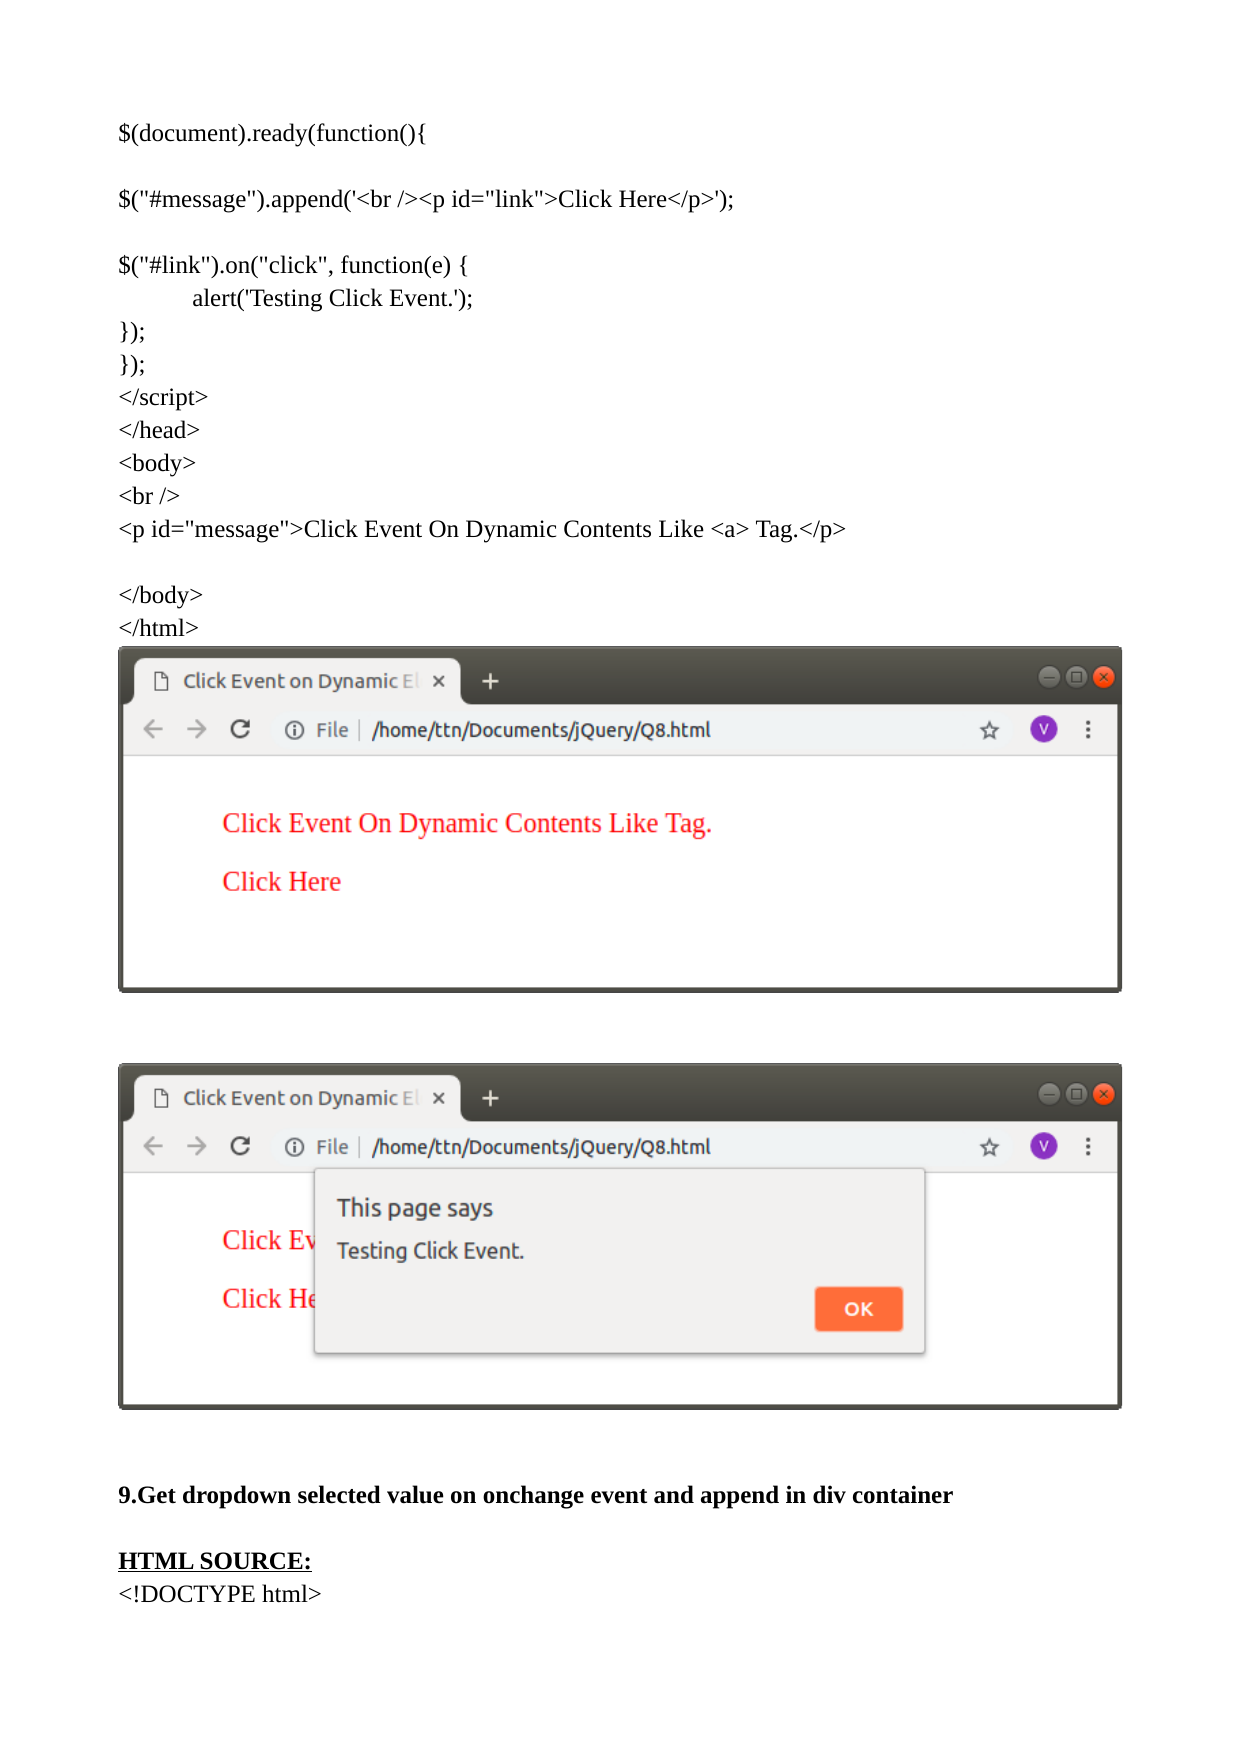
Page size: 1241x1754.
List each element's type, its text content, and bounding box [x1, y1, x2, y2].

text $("#link").on("click", function(e) { [118, 250, 1122, 279]
text </head> [118, 415, 1122, 444]
text HTML SOURCE: [118, 1546, 1122, 1574]
text $(document).ready(function(){ [118, 118, 1122, 147]
text $("#message").append('<br /><p id="link">Click Here</p>'); [118, 184, 1122, 213]
text }); [118, 316, 1122, 345]
text <!DOCTYPE html> [118, 1579, 1122, 1608]
text </html> [118, 613, 1122, 642]
text </script> [118, 382, 1122, 411]
text <br /> [118, 481, 1122, 510]
text alert('Testing Click Event.'); [118, 283, 1122, 312]
picture [118, 1063, 1123, 1410]
text 9.Get dropdown selected value on onchange event and append in div container [118, 1480, 1122, 1508]
text }); [118, 349, 1122, 378]
text <body> [118, 448, 1122, 477]
text <p id="message">Click Event On Dynamic Contents Like <a> Tag.</p> [118, 514, 1122, 543]
picture [118, 646, 1123, 993]
text </body> [118, 580, 1122, 609]
